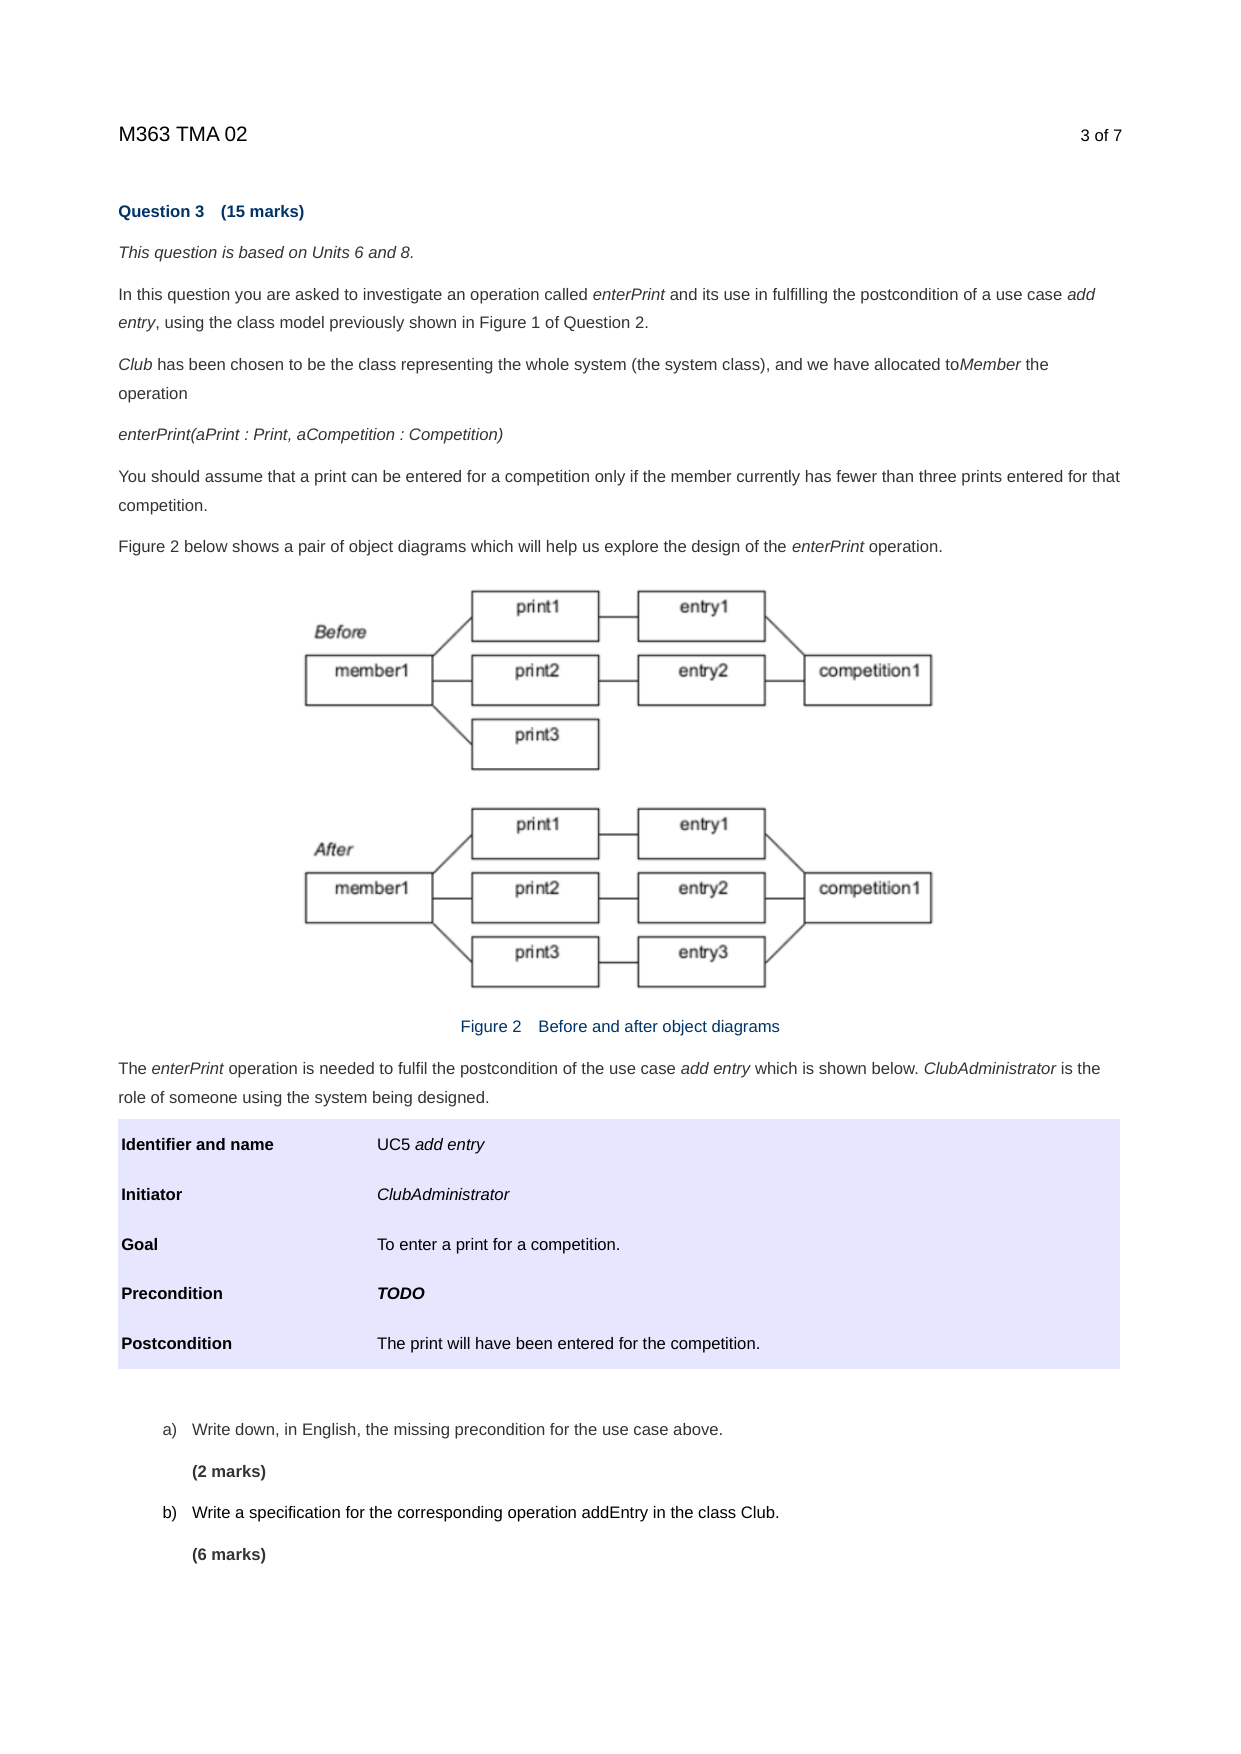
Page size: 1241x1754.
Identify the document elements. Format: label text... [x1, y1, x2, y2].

text Figure 2 below shows a pair of object diagrams which will help us explore the design of the enterPrint operation. [118, 527, 1122, 556]
text Figure 2 Before and after object diagrams [118, 1007, 1122, 1036]
text This question is based on Units 6 and 8. [118, 233, 1122, 262]
table_cell Initiator [118, 1169, 374, 1219]
text You should assume that a print can be entered for a competition only if the member currently has fewer than three prints entered for that competition. [118, 457, 1122, 515]
table_cell Precondition [118, 1269, 374, 1319]
list (6 marks) [162, 1534, 1122, 1563]
table_header Identifier and name [118, 1119, 374, 1169]
text Club has been chosen to be the class representing the whole system (the system class), and we have allocated toMember the operation [118, 345, 1122, 403]
table_cell To enter a print for a competition. [374, 1219, 1120, 1269]
table_cell TODO [374, 1269, 1120, 1319]
table_cell ClubAdministrator [374, 1169, 1120, 1219]
list Write down, in English, the missing precondition for the use case above. [162, 1410, 1122, 1439]
table_cell The print will have been entered for the competition. [374, 1319, 1120, 1369]
text In this question you are asked to investigate an operation called enterPrint and its use in fulfilling the postcondition of a use case add entry, using the class model previously shown in Figure 1 of Question 2. [118, 274, 1122, 332]
text enterPrint(aPrint : Print, aCompetition : Competition) [118, 415, 1122, 444]
picture [300, 585, 940, 991]
table_header UC5 add entry [374, 1119, 1120, 1169]
list (2 marks) [162, 1452, 1122, 1481]
table_cell Goal [118, 1219, 374, 1269]
table_cell Postcondition [118, 1319, 374, 1369]
subtitle Question 3 (15 marks) [118, 201, 1122, 221]
list Write a specification for the corresponding operation addEntry in the class Club. [162, 1493, 1122, 1522]
text The enterPrint operation is needed to fulfil the postcondition of the use case add entry which is shown below. ClubAdministrator is the role of someone using the system being designed. [118, 1049, 1122, 1107]
